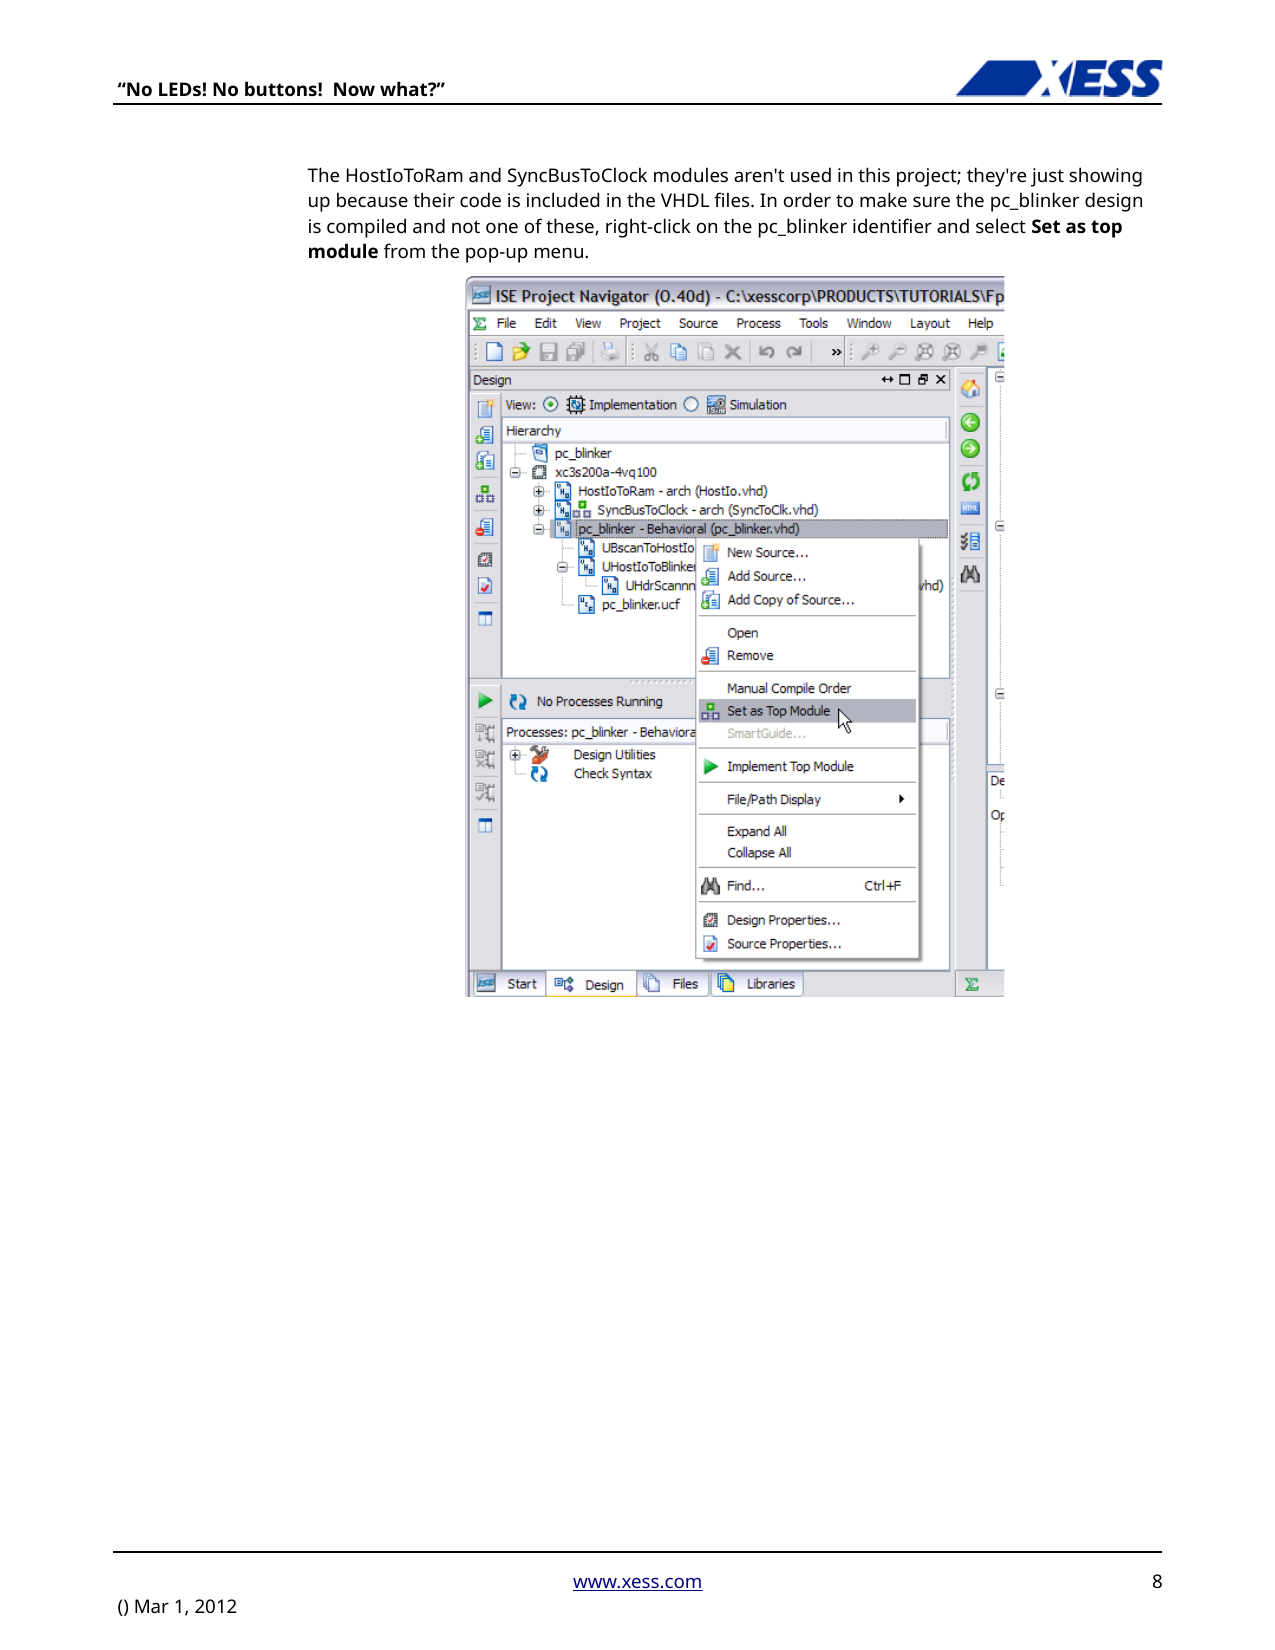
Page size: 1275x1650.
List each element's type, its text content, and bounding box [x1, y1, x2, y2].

picture [955, 60, 1163, 97]
text The HostIoToRam and SyncBusToClock modules aren't used in this project; they're just showing up because their code is included in the VHDL files. In order to make sure the pc_blinker design is compiled and not one of these, right-click on the pc_blinker identifier and select Set as top module from the pop-up menu. [307, 162, 1162, 264]
